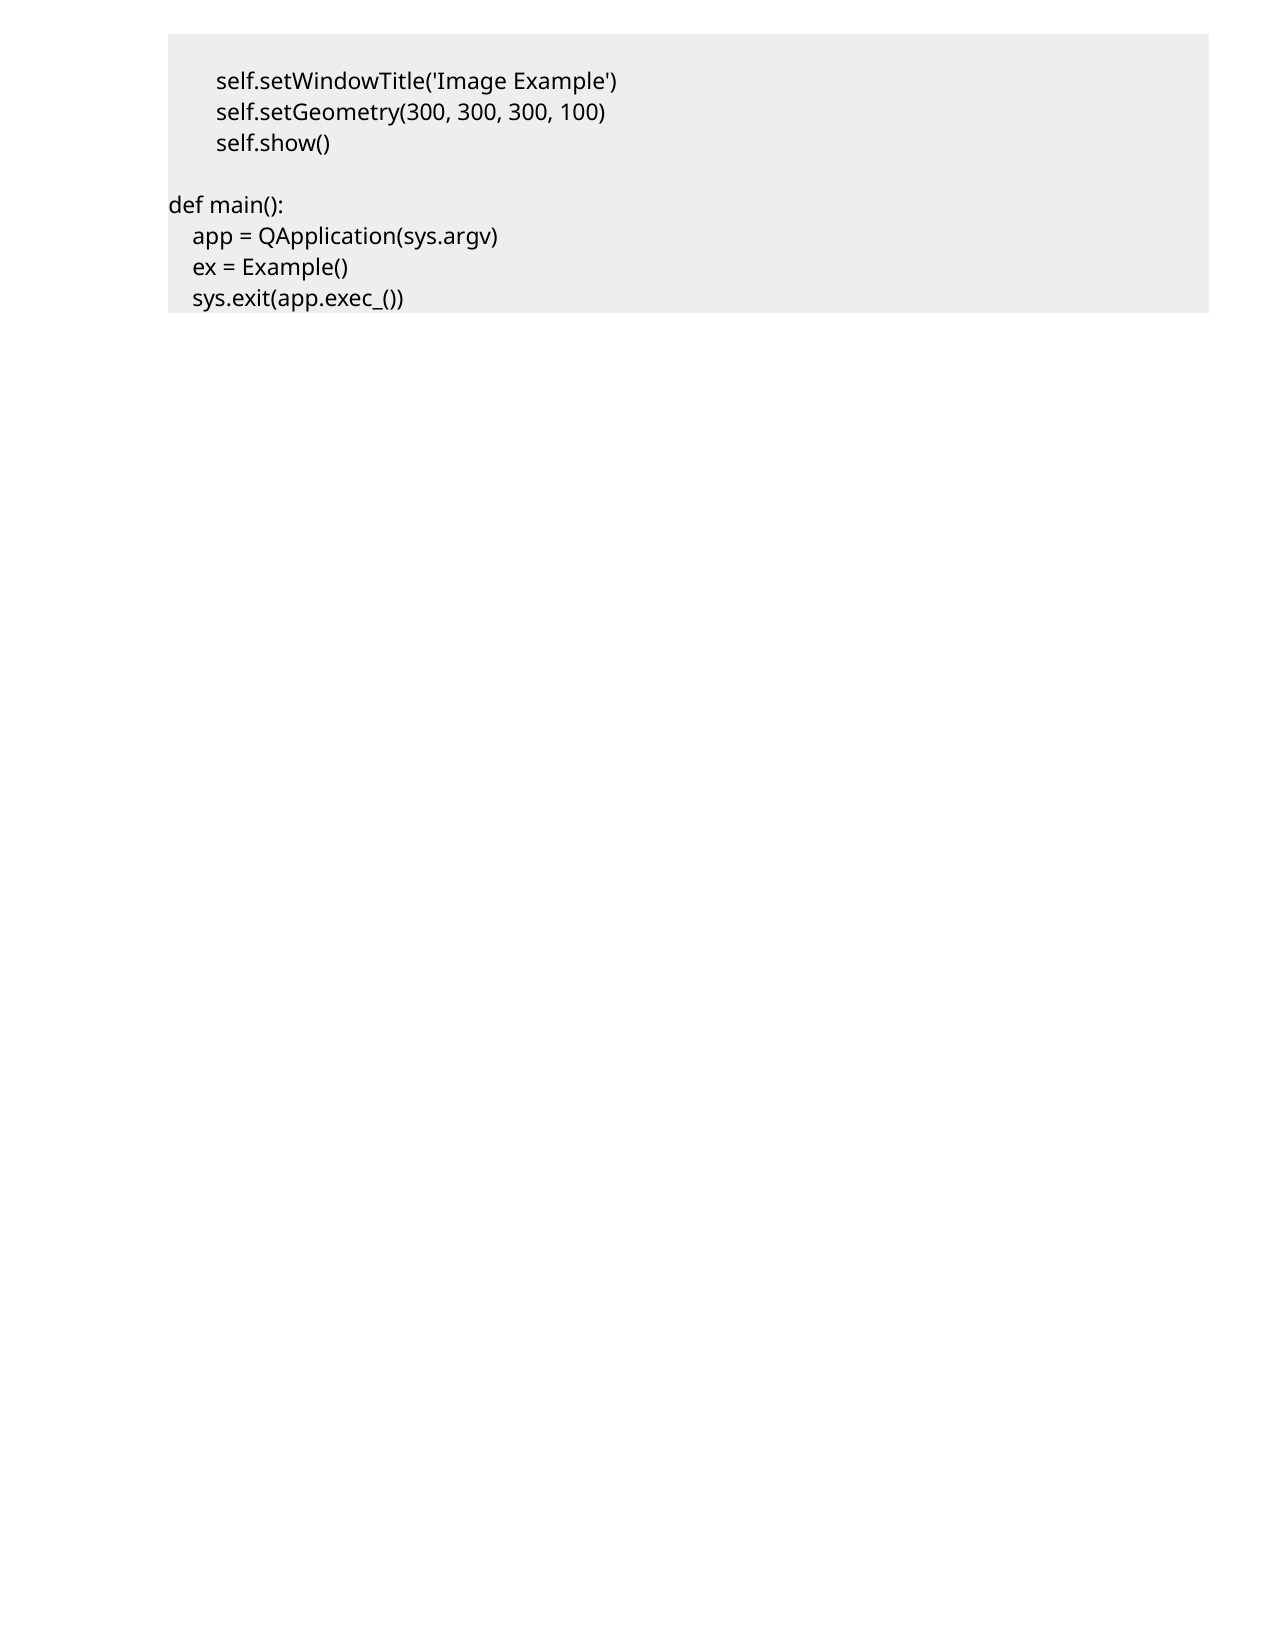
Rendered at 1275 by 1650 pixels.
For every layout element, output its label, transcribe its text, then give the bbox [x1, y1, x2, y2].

text ex = Example() [168, 251, 1209, 282]
text self.setWindowTitle('Image Example') [168, 65, 1209, 96]
text self.show() [168, 127, 1209, 158]
text sys.exit(app.exec_()) [168, 282, 1209, 313]
text def main(): [168, 189, 1209, 220]
text app = QApplication(sys.argv) [168, 220, 1209, 251]
text self.setGeometry(300, 300, 300, 100) [168, 96, 1209, 127]
